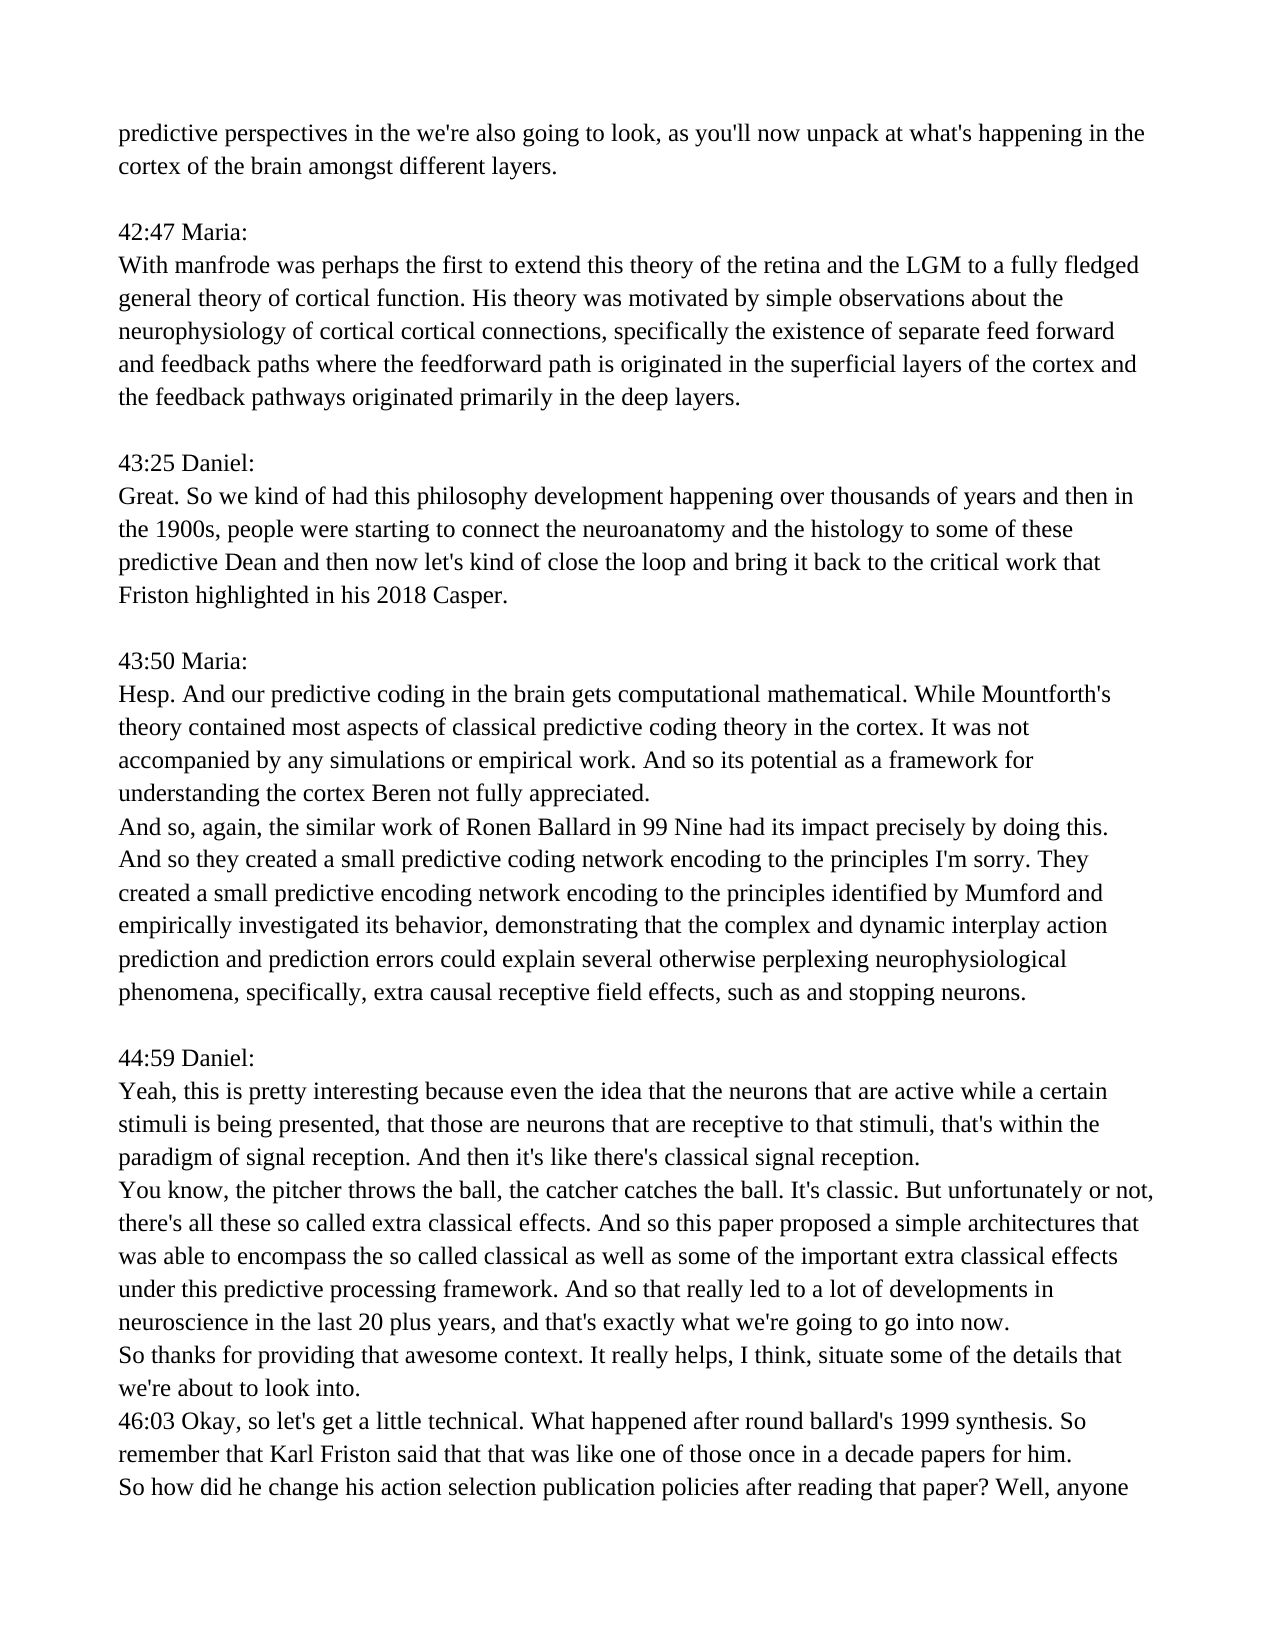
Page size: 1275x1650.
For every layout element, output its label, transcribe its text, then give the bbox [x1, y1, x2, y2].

text 44:59 Daniel: [118, 1043, 1157, 1071]
text 42:47 Maria: [118, 217, 1157, 246]
text With manfrode was perhaps the first to extend this theory of the retina and the LGM to a fully fledged general theory of cortical function. His theory was motivated by simple observations about the neurophysiology of cortical cortical connections, specifically the existence of separate feed forward and feedback paths where the feedforward path is originated in the superficial layers of the cortex and the feedback pathways originated primarily in the deep layers. [118, 250, 1157, 411]
text Hesp. And our predictive coding in the brain gets computational mathematical. While Mountforth's theory contained most aspects of classical predictive coding theory in the cortex. It was not accompanied by any simulations or empirical work. And so its potential as a framework for understanding the cortex Beren not fully appreciated. [118, 679, 1157, 807]
text You know, the pitcher throws the ball, the catcher catches the ball. It's classic. But unfortunately or not, there's all these so called extra classical effects. And so this paper proposed a simple architectures that was able to encompass the so called classical as well as some of the important extra classical effects under this predictive processing framework. And so that really led to a lot of developments in neuroscience in the last 20 plus years, and that's exactly what we're going to go into now. [118, 1175, 1157, 1336]
text predictive perspectives in the we're also going to look, as you'll now unpack at what's happening in the cortex of the brain amongst different layers. [118, 118, 1157, 180]
text Great. So we kind of had this philosophy development happening over thousands of years and then in the 1900s, people were starting to connect the neuroanatomy and the histology to some of these predictive Dean and then now let's kind of close the loop and bring it back to the critical work that Friston highlighted in his 2018 Casper. [118, 481, 1157, 609]
text 46:03 Okay, so let's get a little technical. What happened after round ballard's 1999 synthesis. So remember that Karl Friston said that that was like one of those once in a decade papers for him. [118, 1406, 1157, 1468]
text 43:50 Maria: [118, 646, 1157, 675]
text Yeah, this is pretty interesting because even the idea that the neurons that are active while a certain stimuli is being presented, that those are neurons that are receptive to that stimuli, that's within the paradigm of signal reception. And then it's like there's classical signal reception. [118, 1076, 1157, 1171]
text So thanks for providing that awesome context. It really helps, I think, situate some of the details that we're about to look into. [118, 1340, 1157, 1402]
text 43:25 Daniel: [118, 448, 1157, 477]
text So how did he change his action selection publication policies after reading that paper? Well, anyone [118, 1472, 1157, 1501]
text And so, again, the similar work of Ronen Ballard in 99 Nine had its impact precisely by doing this. And so they created a small predictive coding network encoding to the principles I'm sorry. They created a small predictive encoding network encoding to the principles identified by Mumford and empirically investigated its behavior, demonstrating that the complex and dynamic interplay action prediction and prediction errors could explain several otherwise perplexing neurophysiological phenomena, specifically, extra causal receptive field effects, such as and stopping neurons. [118, 812, 1157, 1005]
